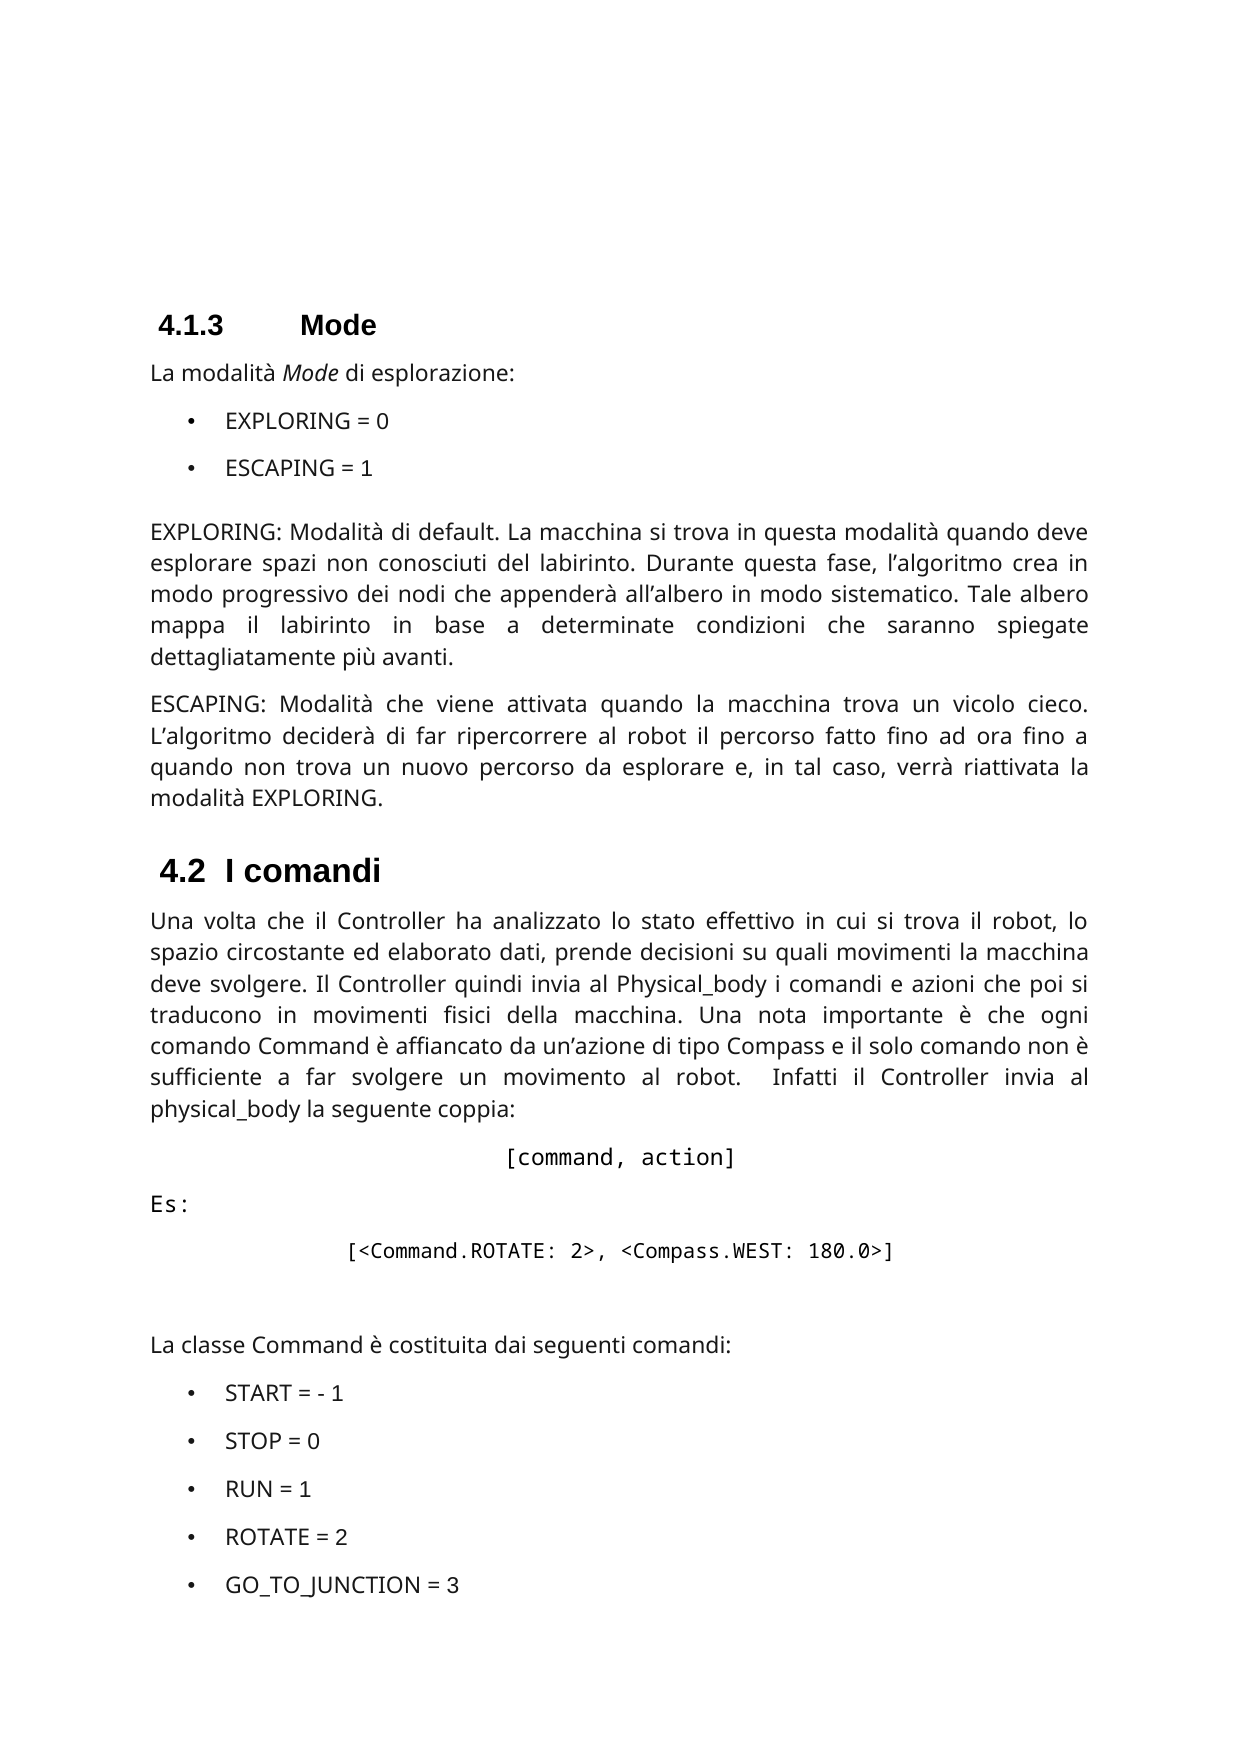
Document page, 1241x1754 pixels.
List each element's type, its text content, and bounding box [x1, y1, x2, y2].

text Es: [150, 1188, 1090, 1220]
list EXPLORING = 0 [187, 405, 1090, 436]
list GO_TO_JUNCTION = 3 [187, 1569, 1090, 1600]
text La classe Command è costituita dai seguenti comandi: [150, 1329, 1090, 1361]
list STOP = 0 [187, 1425, 1090, 1456]
list ESCAPING = 1 [187, 452, 1090, 483]
text ESCAPING: Modalità che viene attivata quando la macchina trova un vicolo cieco. L’algoritmo deciderà di far ripercorrere al robot il percorso fatto fino ad ora fino a quando non trova un nuovo percorso da esplorare e, in tal caso, verrà riattivata la modalità EXPLORING. [150, 688, 1090, 813]
text [command, action] [150, 1141, 1090, 1172]
text [<Command.ROTATE: 2>, <Compass.WEST: 180.0>] [150, 1236, 1090, 1265]
list RUN = 1 [187, 1473, 1090, 1504]
list ROTATE = 2 [187, 1521, 1090, 1552]
text Una volta che il Controller ha analizzato lo stato effettivo in cui si trova il robot, lo spazio circostante ed elaborato dati, prende decisioni su quali movimenti la macchina deve svolgere. Il Controller quindi invia al Physical_body i comandi e azioni che poi si traducono in movimenti fisici della macchina. Una nota importante è che ogni comando Command è affiancato da un’azione di tipo Compass e il solo comando non è sufficiente a far svolgere un movimento al robot. Infatti il Controller invia al physical_body la seguente coppia: [150, 905, 1090, 1124]
list La modalità Mode di esplorazione: [150, 357, 1090, 388]
subtitle I comandi [150, 851, 1090, 889]
list START = - 1 [187, 1377, 1090, 1408]
subtitle Mode [150, 308, 1090, 342]
text EXPLORING: Modalità di default. La macchina si trova in questa modalità quando deve esplorare spazi non conosciuti del labirinto. Durante questa fase, l’algoritmo crea in modo progressivo dei nodi che appenderà all’albero in modo sistematico. Tale albero mappa il labirinto in base a determinate condizioni che saranno spiegate dettagliatamente più avanti. [150, 516, 1090, 672]
